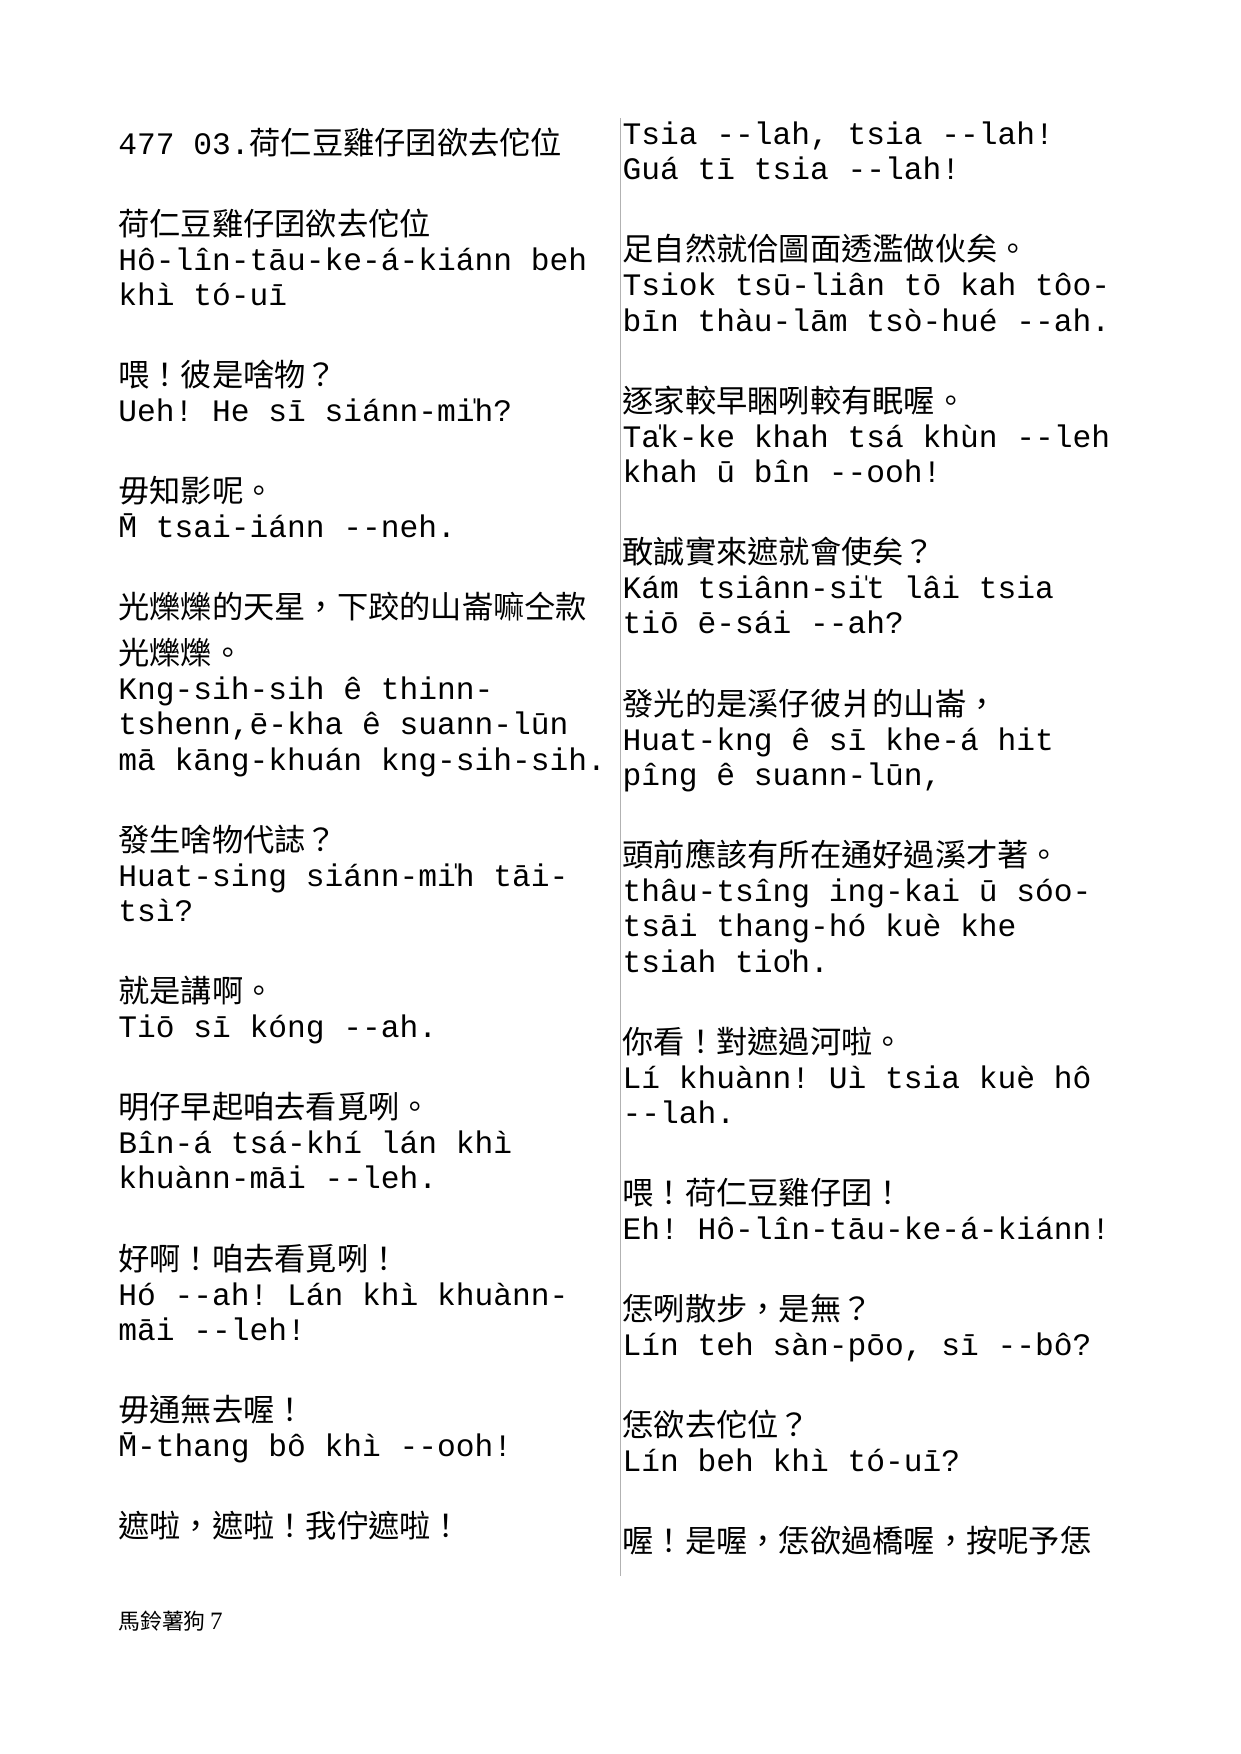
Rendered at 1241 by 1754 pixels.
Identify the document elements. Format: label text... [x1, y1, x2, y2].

text Hô-lîn-tāu-ke-á-kiánn beh khì tó-uī [118, 244, 618, 315]
text Hó --ah! Lán khì khuànn-māi --leh! [118, 1279, 618, 1350]
text 足自然就佮圖面透濫做伙矣。 [622, 224, 1122, 269]
text M̄ tsai-iánn --neh. [118, 512, 618, 547]
text 敢誠實來遮就會使矣？ [622, 527, 1122, 572]
text 就是講啊。 [118, 966, 618, 1011]
text Kám tsiânn-si̍t lâi tsia tiō ē-sái --ah? [622, 572, 1122, 643]
text M̄-thang bô khì --ooh! [118, 1430, 618, 1466]
text Tsia --lah, tsia --lah! Guá tī tsia --lah! [622, 118, 1122, 189]
text 477 03.荷仁豆雞仔囝欲去佗位 [118, 118, 618, 164]
text 喂！荷仁豆雞仔囝！ [622, 1168, 1122, 1214]
text 喂！彼是啥物？ [118, 351, 618, 396]
text Ueh! He sī siánn-mi̍h? [118, 396, 618, 431]
text 好啊！咱去看覓咧！ [118, 1234, 618, 1279]
text 頭前應該有所在通好過溪才著。 [622, 830, 1122, 875]
text Ta̍k-ke khah tsá khùn --leh khah ū bîn --ooh! [622, 421, 1122, 492]
text Lí khuànn! Uì tsia kuè hô --lah. [622, 1062, 1122, 1133]
text 明仔早起咱去看覓咧。 [118, 1082, 618, 1127]
text 發光的是溪仔彼爿的山崙， [622, 679, 1122, 724]
text 恁咧散步，是無？ [622, 1284, 1122, 1330]
text 光爍爍的天星，下跤的山崙嘛仝款光爍爍。 [118, 583, 618, 673]
text Tsiok tsū-liân tō kah tôo-bīn thàu-lām tsò-hué --ah. [622, 269, 1122, 340]
text Lín beh khì tó-uī? [622, 1446, 1122, 1481]
text 逐家較早睏咧較有眠喔。 [622, 376, 1122, 421]
text Huat-kng ê sī khe-á hit pîng ê suann-lūn, [622, 724, 1122, 795]
text Tiō sī kóng --ah. [118, 1011, 618, 1047]
text 荷仁豆雞仔囝欲去佗位 [118, 199, 618, 244]
text 發生啥物代誌？ [118, 815, 618, 860]
text 恁欲去佗位？ [622, 1401, 1122, 1446]
text 毋知影呢。 [118, 467, 618, 512]
text Bîn-á tsá-khí lán khì khuànn-māi --leh. [118, 1127, 618, 1198]
text 毋通無去喔！ [118, 1385, 618, 1430]
text thâu-tsîng ing-kai ū sóo-tsāi thang-hó kuè khe tsiah tio̍h. [622, 875, 1122, 982]
text Eh! Hô-lîn-tāu-ke-á-kiánn! [622, 1214, 1122, 1249]
text 你看！對遮過河啦。 [622, 1017, 1122, 1062]
text Lín teh sàn-pōo, sī --bô? [622, 1330, 1122, 1365]
text 喔！是喔，恁欲過橋喔，按呢予恁 [622, 1517, 1122, 1562]
text Huat-sing siánn-mi̍h tāi-tsì? [118, 860, 618, 931]
text Kng-sih-sih ê thinn-tshenn,ē-kha ê suann-lūn mā kāng-khuán kng-sih-sih. [118, 673, 618, 779]
text 遮啦，遮啦！我佇遮啦！ [118, 1501, 618, 1546]
